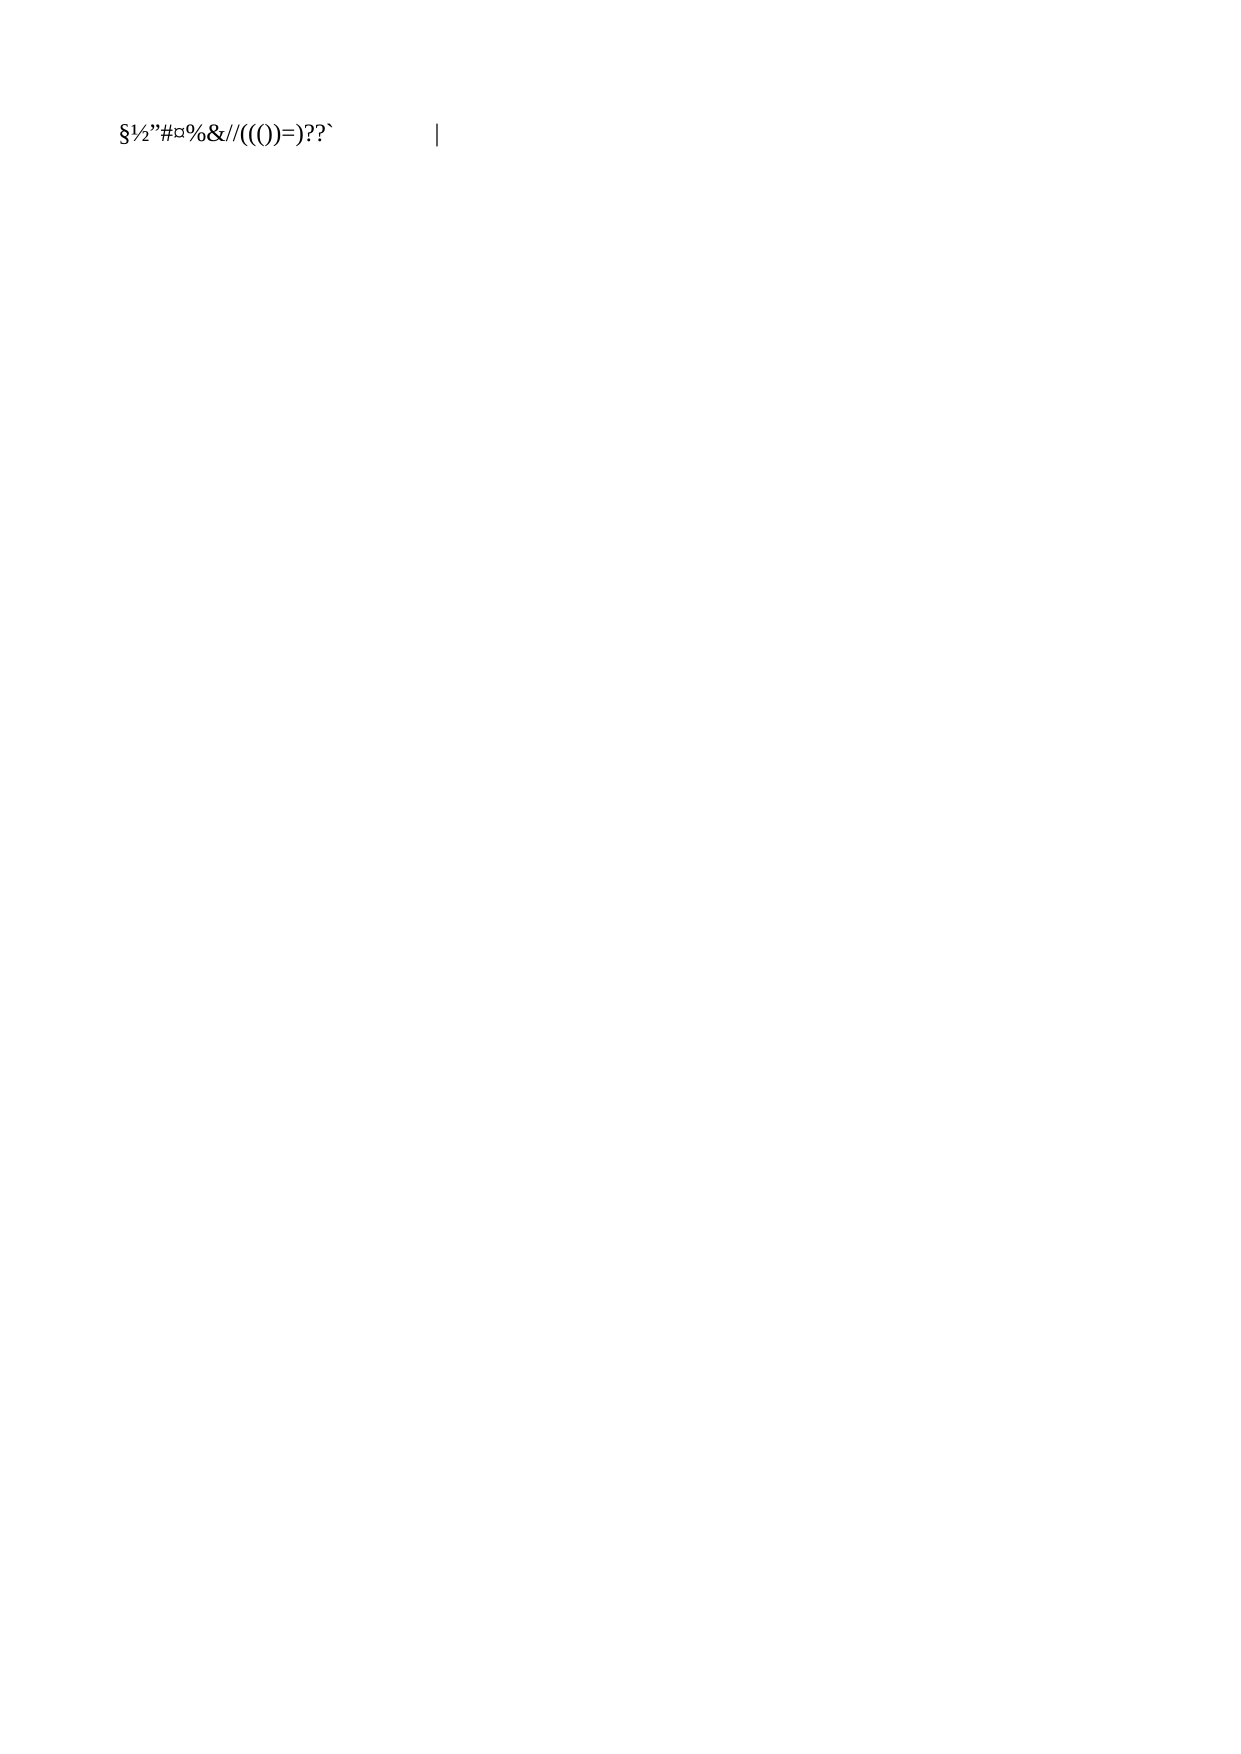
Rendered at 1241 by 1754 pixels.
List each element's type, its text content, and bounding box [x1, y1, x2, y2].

text §½”#¤%&//((())=)??` | [118, 118, 1122, 147]
